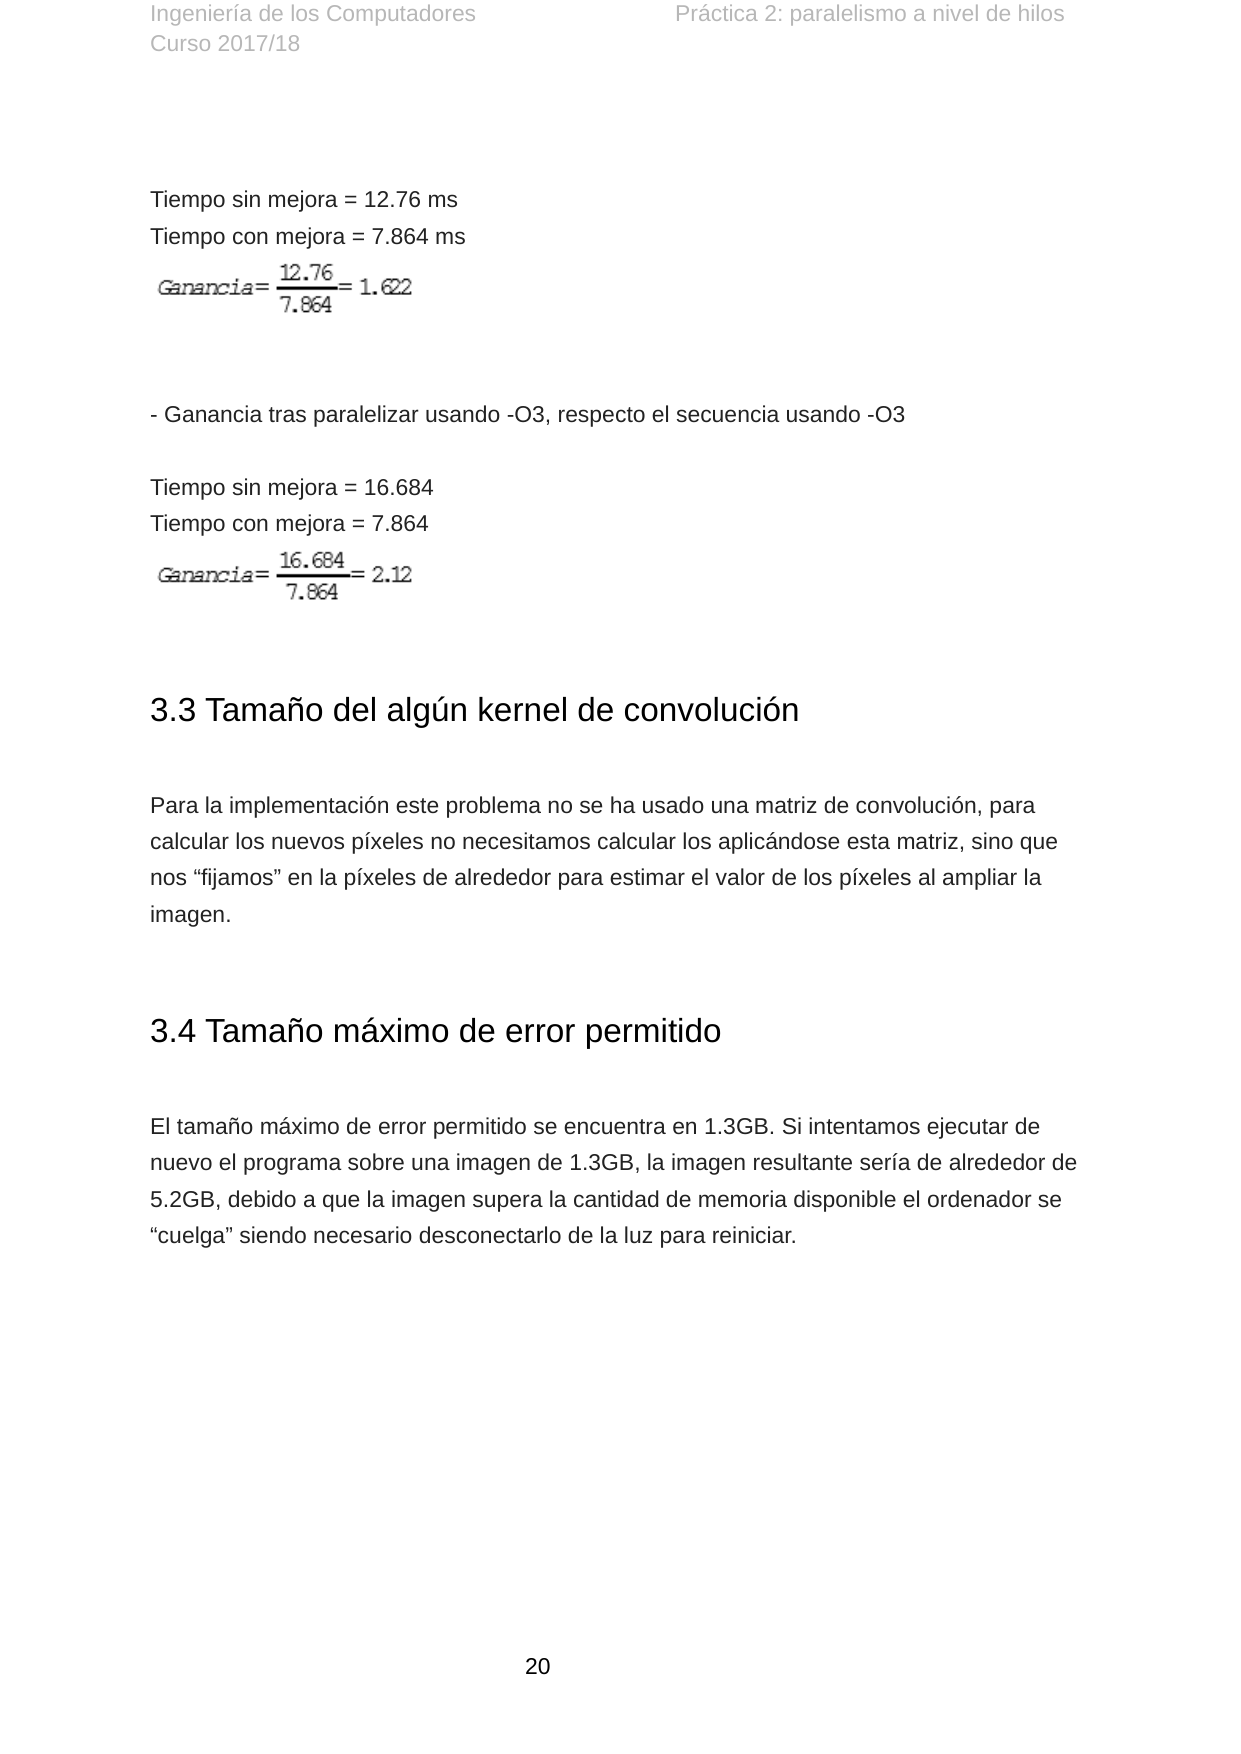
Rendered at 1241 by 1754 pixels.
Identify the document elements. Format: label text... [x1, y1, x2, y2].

text Tiempo con mejora = 7.864 [150, 510, 1090, 537]
text Para la implementación este problema no se ha usado una matriz de convolución, para calcular los nuevos píxeles no necesitamos calcular los aplicándose esta matriz, sino que nos “fijamos” en la píxeles de alrededor para estimar el valor de los píxeles al ampliar la imagen. [150, 792, 1090, 927]
subtitle 3.4 Tamaño máximo de error permitido [150, 1011, 1090, 1049]
text Tiempo con mejora = 7.864 ms [150, 223, 1090, 249]
text El tamaño máximo de error permitido se encuentra en 1.3GB. Si intentamos ejecutar de nuevo el programa sobre una imagen de 1.3GB, la imagen resultante sería de alrededor de 5.2GB, debido a que la imagen supera la cantidad de memoria disponible el ordenador se “cuelga” siendo necesario desconectarlo de la luz para reiniciar. [150, 1113, 1090, 1248]
picture [150, 546, 421, 606]
subtitle 3.3 Tamaño del algún kernel de convolución [150, 690, 1090, 728]
text - Ganancia tras paralelizar usando -O3, respecto el secuencia usando -O3 [150, 401, 1090, 427]
picture [150, 259, 421, 319]
text Tiempo sin mejora = 16.684 [150, 474, 1090, 500]
text Tiempo sin mejora = 12.76 ms [150, 186, 1090, 213]
